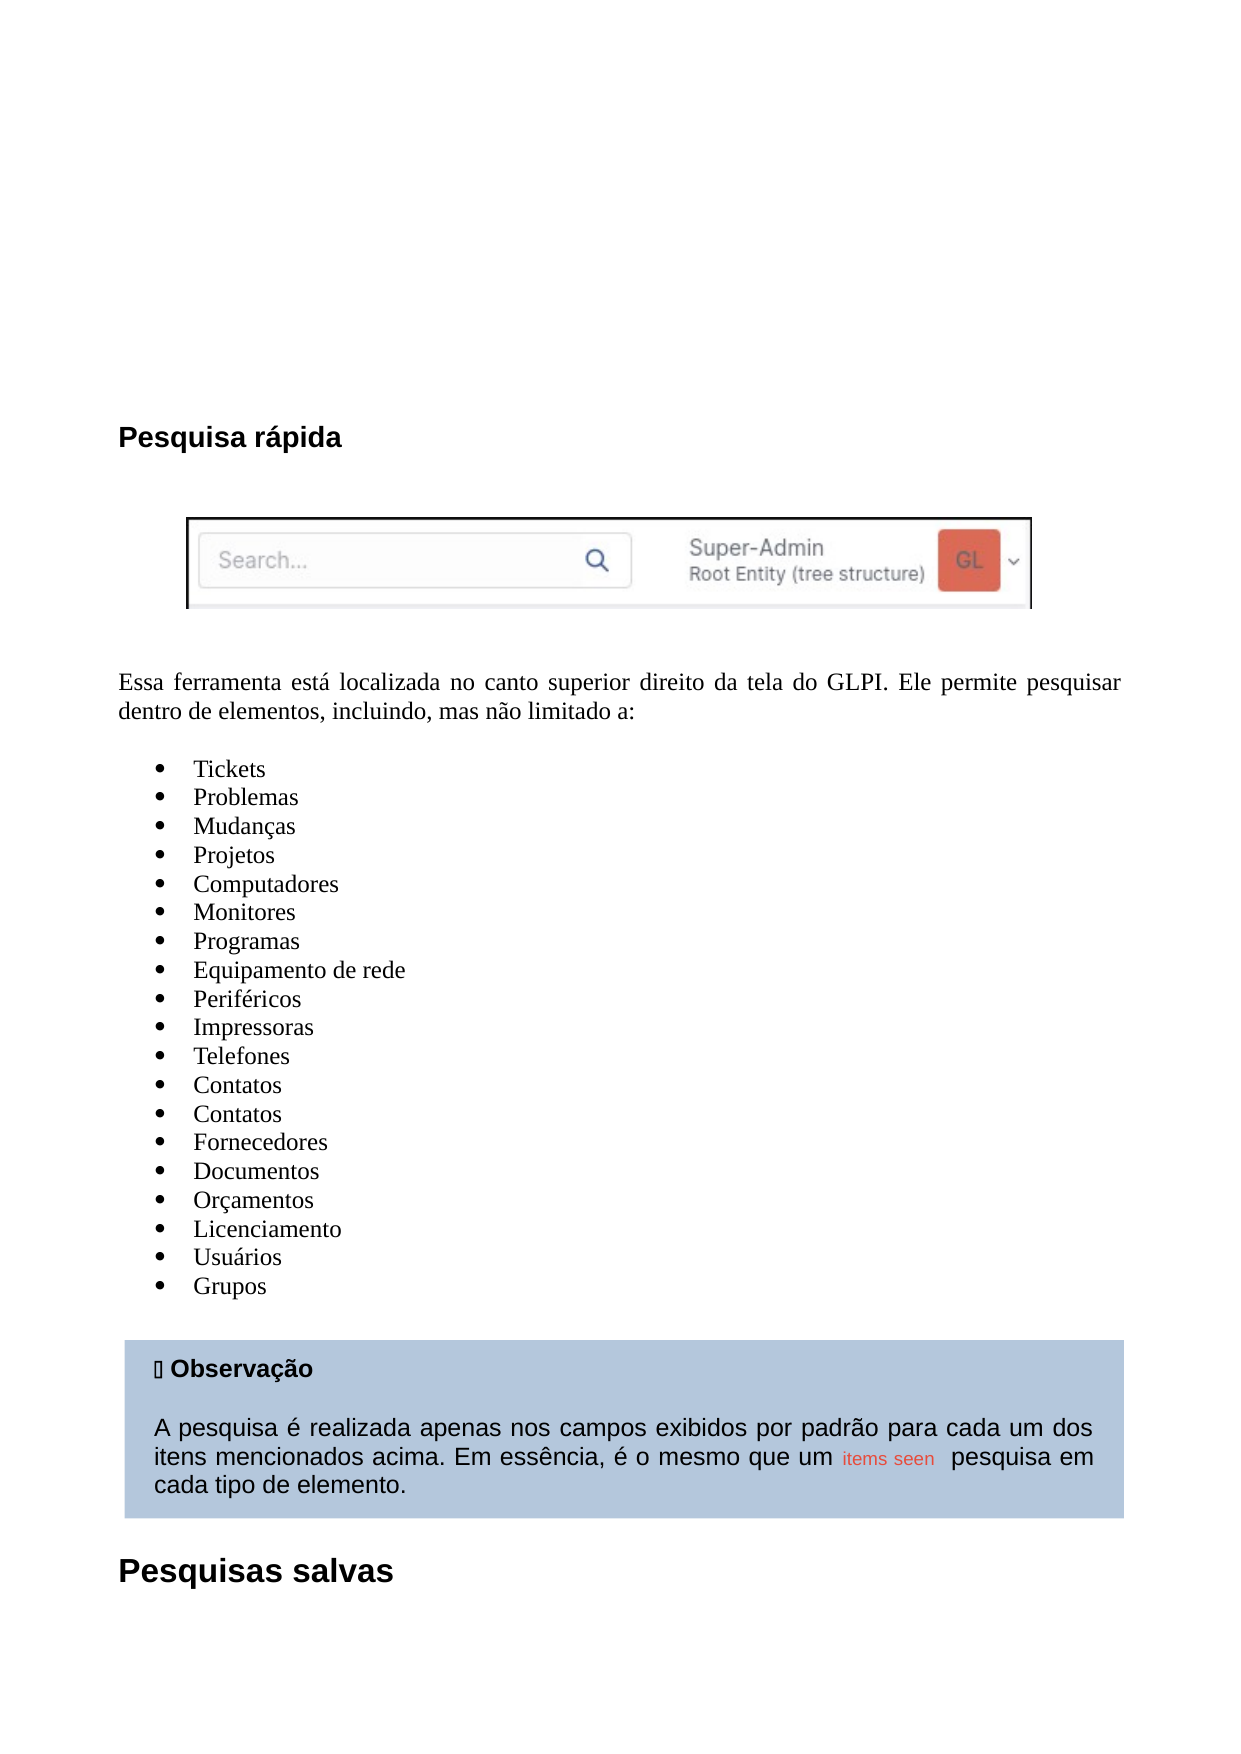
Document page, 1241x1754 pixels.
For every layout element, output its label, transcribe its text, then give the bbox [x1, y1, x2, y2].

text Essa ferramenta está localizada no canto superior direito da tela do GLPI. Ele permite pesquisar dentro de elementos, incluindo, mas não limitado a: [118, 667, 1122, 725]
list Monitores [156, 897, 1122, 926]
list Periféricos [156, 984, 1122, 1012]
list Computadores [156, 869, 1122, 897]
subtitle Pesquisa rápida [118, 420, 1122, 454]
list Telefones [156, 1041, 1122, 1070]
list Documentos [156, 1156, 1122, 1185]
list Problemas [156, 782, 1122, 811]
list Tickets [156, 754, 1122, 782]
list Programas [156, 926, 1122, 955]
list Equipamento de rede [156, 955, 1122, 984]
list Orçamentos [156, 1185, 1122, 1214]
list Contatos [156, 1070, 1122, 1099]
list Grupos [156, 1271, 1122, 1300]
list Projetos [156, 840, 1122, 869]
list Usuários [156, 1242, 1122, 1271]
picture [186, 517, 1032, 609]
list Contatos [156, 1099, 1122, 1127]
list Fornecedores [156, 1127, 1122, 1156]
subtitle Pesquisas salvas [118, 1551, 1122, 1589]
list Licenciamento [156, 1214, 1122, 1242]
list Mudanças [156, 811, 1122, 840]
list Impressoras [156, 1012, 1122, 1041]
